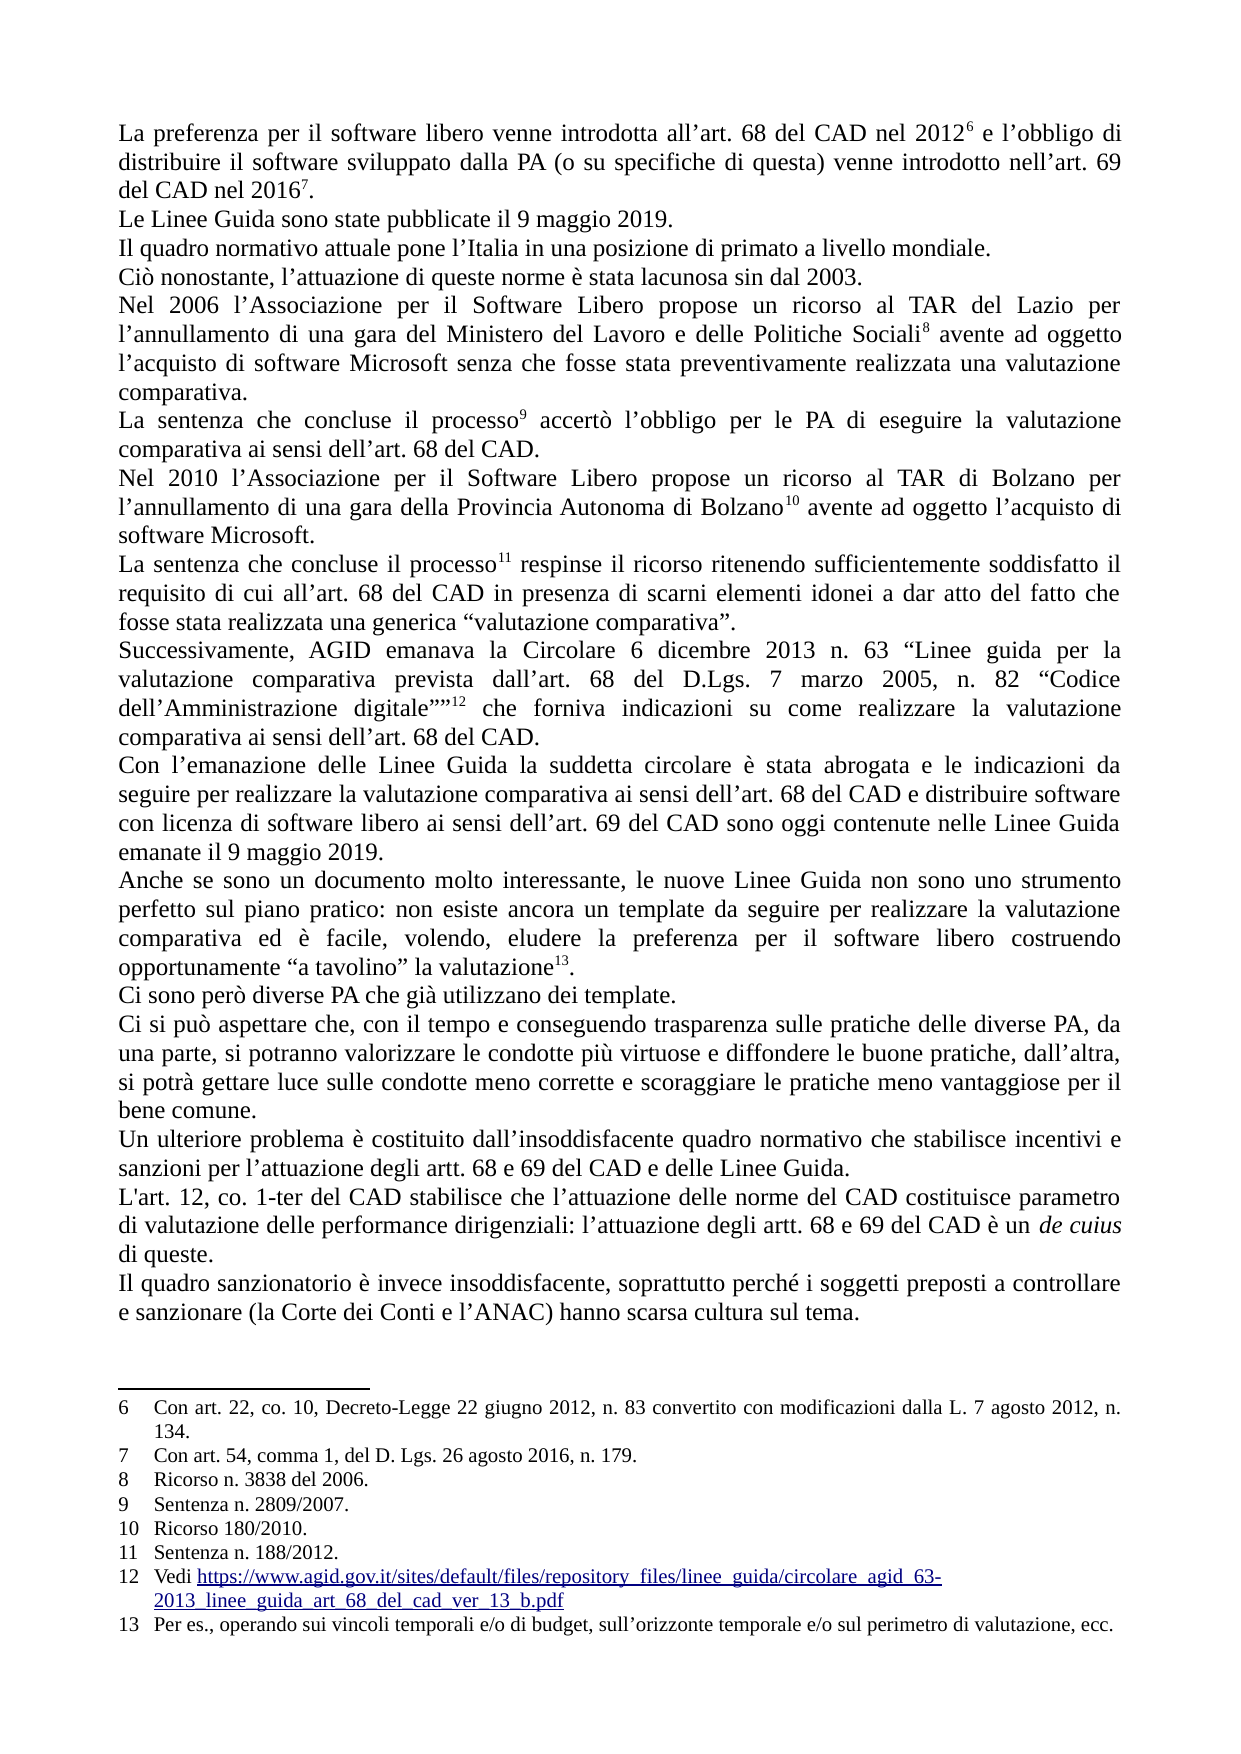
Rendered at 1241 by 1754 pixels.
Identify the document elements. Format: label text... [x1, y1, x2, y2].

text Anche se sono un documento molto interessante, le nuove Linee Guida non sono uno strumento perfetto sul piano pratico: non esiste ancora un template da seguire per realizzare la valutazione comparativa ed è facile, volendo, eludere la preferenza per il software libero costruendo opportunamente “a tavolino” la valutazione. [118, 866, 1122, 981]
text Ricorso 180/2010. [118, 1516, 1122, 1539]
text La sentenza che concluse il processo accertò l’obbligo per le PA di eseguire la valutazione comparativa ai sensi dell’art. 68 del CAD. [118, 406, 1122, 463]
text Ci si può aspettare che, con il tempo e conseguendo trasparenza sulle pratiche delle diverse PA, da una parte, si potranno valorizzare le condotte più virtuose e diffondere le buone pratiche, dall’altra, si potrà gettare luce sulle condotte meno corrette e scoraggiare le pratiche meno vantaggiose per il bene comune. [118, 1009, 1122, 1124]
text Un ulteriore problema è costituito dall’insoddisfacente quadro normativo che stabilisce incentivi e sanzioni per l’attuazione degli artt. 68 e 69 del CAD e delle Linee Guida. [118, 1124, 1122, 1182]
text Il quadro normativo attuale pone l’Italia in una posizione di primato a livello mondiale. [118, 233, 1122, 262]
text Per es., operando sui vincoli temporali e/o di budget, sull’orizzonte temporale e/o sul perimetro di valutazione, ecc. [118, 1612, 1122, 1636]
text Vedi https://www.agid.gov.it/sites/default/files/repository_files/linee_guida/circolare_agid_63-2013_linee_guida_art_68_del_cad_ver_13_b.pdf [118, 1564, 1122, 1612]
text Nel 2006 l’Associazione per il Software Libero propose un ricorso al TAR del Lazio per l’annullamento di una gara del Ministero del Lavoro e delle Politiche Sociali avente ad oggetto l’acquisto di software Microsoft senza che fosse stata preventivamente realizzata una valutazione comparativa. [118, 291, 1122, 406]
text L'art. 12, co. 1-ter del CAD stabilisce che l’attuazione delle norme del CAD costituisce parametro di valutazione delle performance dirigenziali: l’attuazione degli artt. 68 e 69 del CAD è un de cuius di queste. [118, 1182, 1122, 1268]
text Sentenza n. 2809/2007. [118, 1491, 1122, 1516]
text Con art. 22, co. 10, Decreto-Legge 22 giugno 2012, n. 83 convertito con modificazioni dalla L. 7 agosto 2012, n. 134. [118, 1395, 1122, 1443]
text Ciò nonostante, l’attuazione di queste norme è stata lacunosa sin dal 2003. [118, 262, 1122, 291]
text Ricorso n. 3838 del 2006. [118, 1467, 1122, 1491]
text Con l’emanazione delle Linee Guida la suddetta circolare è stata abrogata e le indicazioni da seguire per realizzare la valutazione comparativa ai sensi dell’art. 68 del CAD e distribuire software con licenza di software libero ai sensi dell’art. 69 del CAD sono oggi contenute nelle Linee Guida emanate il 9 maggio 2019. [118, 751, 1122, 866]
text Sentenza n. 188/2012. [118, 1539, 1122, 1564]
text Con art. 54, comma 1, del D. Lgs. 26 agosto 2016, n. 179. [118, 1443, 1122, 1467]
text Le Linee Guida sono state pubblicate il 9 maggio 2019. [118, 204, 1122, 233]
text Nel 2010 l’Associazione per il Software Libero propose un ricorso al TAR di Bolzano per l’annullamento di una gara della Provincia Autonoma di Bolzano avente ad oggetto l’acquisto di software Microsoft. [118, 463, 1122, 549]
text La preferenza per il software libero venne introdotta all’art. 68 del CAD nel 2012 e l’obbligo di distribuire il software sviluppato dalla PA (o su specifiche di questa) venne introdotto nell’art. 69 del CAD nel 2016. [118, 118, 1122, 204]
text Ci sono però diverse PA che già utilizzano dei template. [118, 981, 1122, 1009]
text La sentenza che concluse il processo respinse il ricorso ritenendo sufficientemente soddisfatto il requisito di cui all’art. 68 del CAD in presenza di scarni elementi idonei a dar atto del fatto che fosse stata realizzata una generica “valutazione comparativa”. [118, 549, 1122, 636]
text Successivamente, AGID emanava la Circolare 6 dicembre 2013 n. 63 “Linee guida per la valutazione comparativa prevista dall’art. 68 del D.Lgs. 7 marzo 2005, n. 82 “Codice dell’Amministrazione digitale”” che forniva indicazioni su come realizzare la valutazione comparativa ai sensi dell’art. 68 del CAD. [118, 636, 1122, 751]
text Il quadro sanzionatorio è invece insoddisfacente, soprattutto perché i soggetti preposti a controllare e sanzionare (la Corte dei Conti e l’ANAC) hanno scarsa cultura sul tema. [118, 1268, 1122, 1326]
